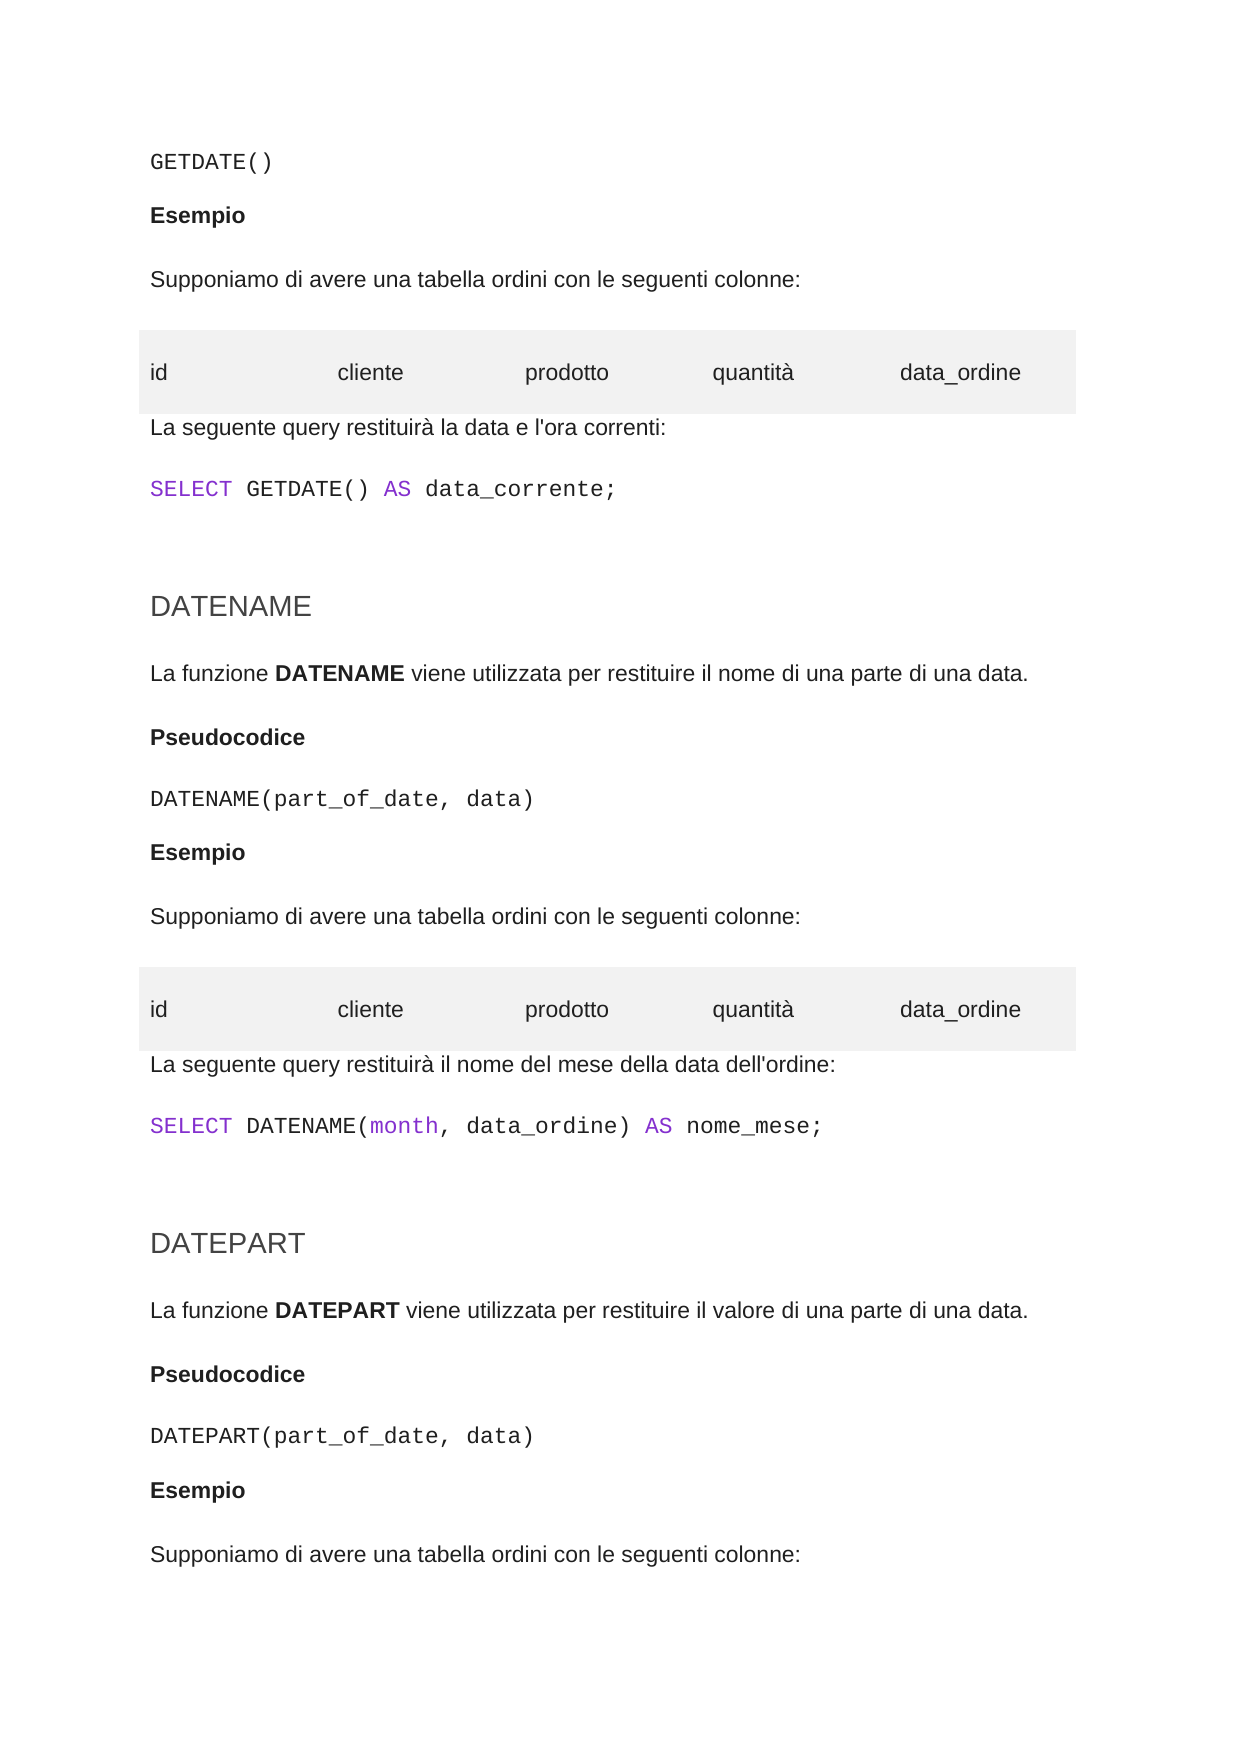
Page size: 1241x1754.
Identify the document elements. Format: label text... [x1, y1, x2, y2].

table_header quantità [701, 330, 889, 414]
text DATEPART(part_of_date, data) [150, 1425, 1053, 1477]
text SELECT GETDATE() AS data_corrente; [150, 477, 1053, 503]
text La funzione DATEPART viene utilizzata per restituire il valore di una parte di una data. [150, 1297, 1053, 1323]
text La funzione DATENAME viene utilizzata per restituire il nome di una parte di una data. [150, 660, 1053, 686]
text GETDATE() [150, 150, 1053, 202]
table_header data_ordine [889, 967, 1076, 1051]
table_header cliente [326, 330, 514, 414]
subtitle DATENAME [150, 589, 1053, 622]
text Esempio [150, 202, 1053, 228]
text Supponiamo di avere una tabella ordini con le seguenti colonne: [150, 1541, 1053, 1567]
subtitle DATEPART [150, 1226, 1053, 1259]
text Pseudocodice [150, 1361, 1053, 1387]
table_header prodotto [514, 330, 701, 414]
text DATENAME(part_of_date, data) [150, 787, 1053, 839]
text Esempio [150, 1477, 1053, 1503]
text Esempio [150, 839, 1053, 866]
text La seguente query restituirà la data e l'ora correnti: [150, 414, 1053, 440]
text Pseudocodice [150, 723, 1053, 750]
table_header data_ordine [889, 330, 1076, 414]
table_header id [139, 967, 326, 1051]
table_header cliente [326, 967, 514, 1051]
text SELECT DATENAME(month, data_ordine) AS nome_mese; [150, 1115, 1053, 1141]
table_header quantità [701, 967, 889, 1051]
text La seguente query restituirà il nome del mese della data dell'ordine: [150, 1051, 1053, 1077]
text Supponiamo di avere una tabella ordini con le seguenti colonne: [150, 903, 1053, 929]
text Supponiamo di avere una tabella ordini con le seguenti colonne: [150, 266, 1053, 292]
table_header id [139, 330, 326, 414]
table_header prodotto [514, 967, 701, 1051]
